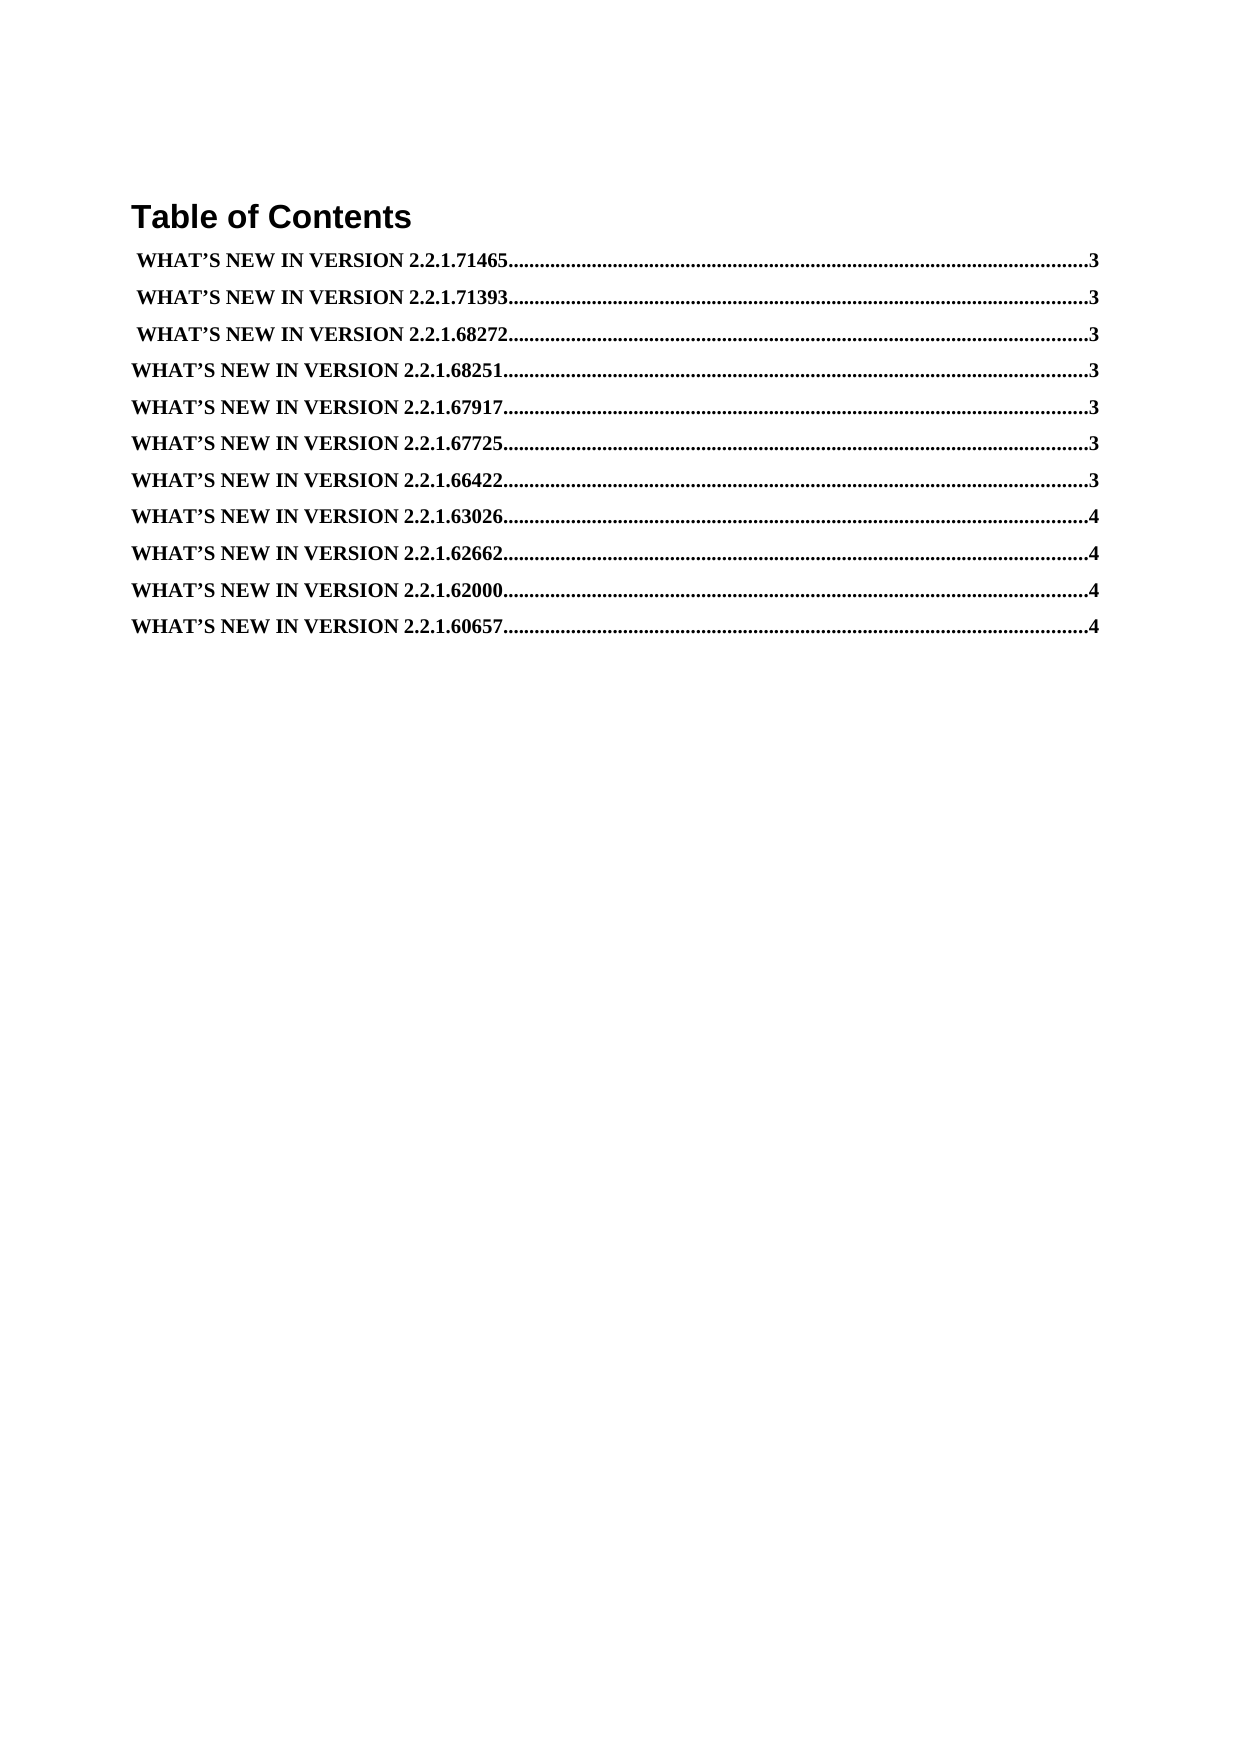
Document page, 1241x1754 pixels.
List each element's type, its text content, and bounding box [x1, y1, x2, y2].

text What’s New in version 2.2.1.62000 4 [131, 577, 1099, 602]
text What’s New in version 2.2.1.66422 3 [131, 468, 1099, 492]
text What’s New in version 2.2.1.67917 3 [131, 395, 1099, 419]
subtitle Table of Contents [131, 197, 1099, 236]
text What’s New in version 2.2.1.67725 3 [131, 431, 1099, 455]
text What’s New in version 2.2.1.68251 3 [131, 358, 1099, 382]
text What’s New in version 2.2.1.60657 4 [131, 614, 1099, 638]
text What’s New in version 2.2.1.71393 3 [131, 285, 1099, 309]
text What’s New in version 2.2.1.71465 3 [131, 248, 1099, 272]
text What’s New in version 2.2.1.68272 3 [131, 322, 1099, 346]
text What’s New in version 2.2.1.63026 4 [131, 504, 1099, 528]
text What’s New in version 2.2.1.62662 4 [131, 541, 1099, 565]
